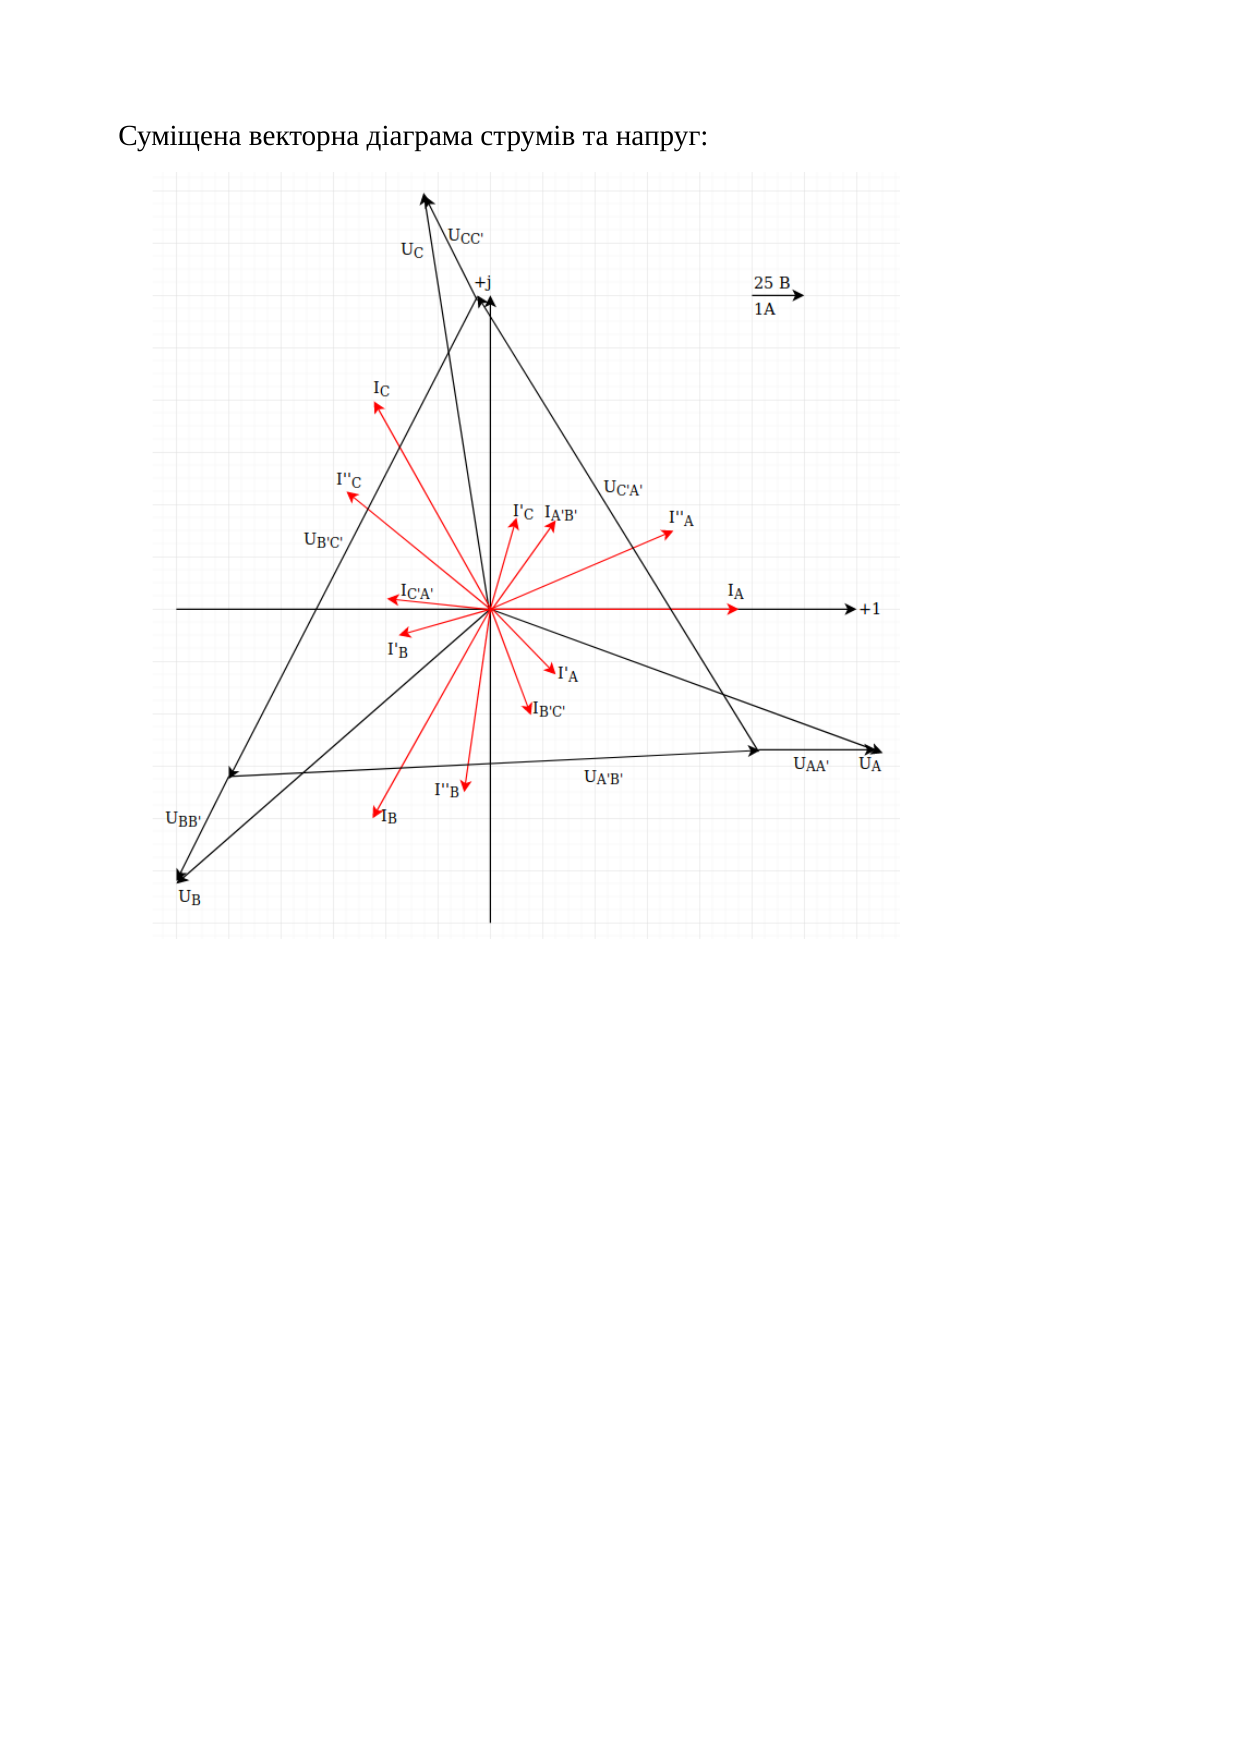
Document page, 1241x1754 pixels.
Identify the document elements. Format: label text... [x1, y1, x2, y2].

picture [152, 172, 900, 939]
text Суміщена векторна діаграма струмів та напруг: [118, 118, 1122, 152]
